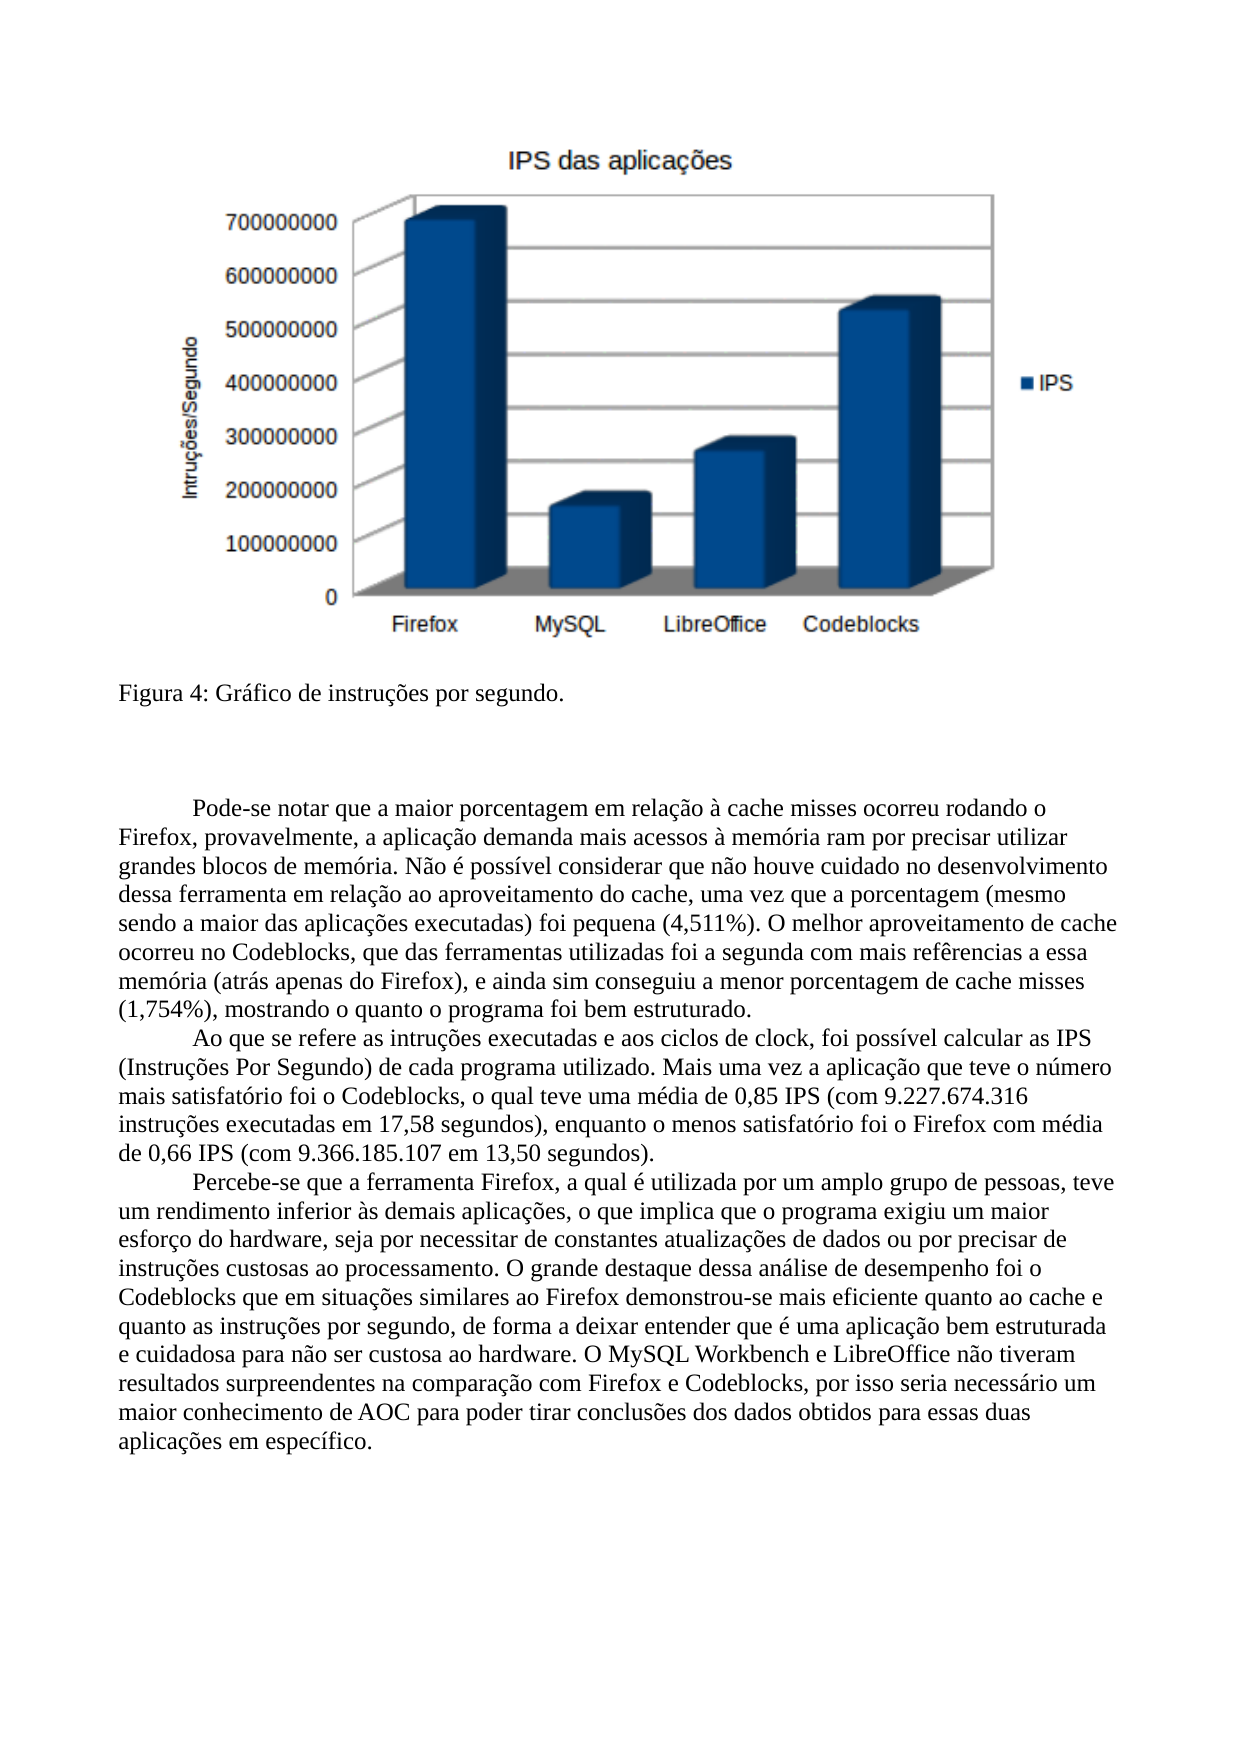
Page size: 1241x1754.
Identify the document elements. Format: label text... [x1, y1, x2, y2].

text Pode-se notar que a maior porcentagem em relação à cache misses ocorreu rodando o Firefox, provavelmente, a aplicação demanda mais acessos à memória ram por precisar utilizar grandes blocos de memória. Não é possível considerar que não houve cuidado no desenvolvimento dessa ferramenta em relação ao aproveitamento do cache, uma vez que a porcentagem (mesmo sendo a maior das aplicações executadas) foi pequena (4,511%). O melhor aproveitamento de cache ocorreu no Codeblocks, que das ferramentas utilizadas foi a segunda com mais refêrencias a essa memória (atrás apenas do Firefox), e ainda sim conseguiu a menor porcentagem de cache misses (1,754%), mostrando o quanto o programa foi bem estruturado. [118, 793, 1122, 1023]
text Percebe-se que a ferramenta Firefox, a qual é utilizada por um amplo grupo de pessoas, teve um rendimento inferior às demais aplicações, o que implica que o programa exigiu um maior esforço do hardware, seja por necessitar de constantes atualizações de dados ou por precisar de instruções custosas ao processamento. O grande destaque dessa análise de desempenho foi o Codeblocks que em situações similares ao Firefox demonstrou-se mais eficiente quanto ao cache e quanto as instruções por segundo, de forma a deixar entender que é uma aplicação bem estruturada e cuidadosa para não ser custosa ao hardware. O MySQL Workbench e LibreOffice não tiveram resultados surpreendentes na comparação com Firefox e Codeblocks, por isso seria necessário um maior conhecimento de AOC para poder tirar conclusões dos dados obtidos para essas duas aplicações em específico. [118, 1167, 1122, 1454]
picture [147, 118, 1093, 650]
text Figura 4: Gráfico de instruções por segundo. [118, 678, 1122, 707]
text Ao que se refere as intruções executadas e aos ciclos de clock, foi possível calcular as IPS (Instruções Por Segundo) de cada programa utilizado. Mais uma vez a aplicação que teve o número mais satisfatório foi o Codeblocks, o qual teve uma média de 0,85 IPS (com 9.227.674.316 instruções executadas em 17,58 segundos), enquanto o menos satisfatório foi o Firefox com média de 0,66 IPS (com 9.366.185.107 em 13,50 segundos). [118, 1023, 1122, 1167]
